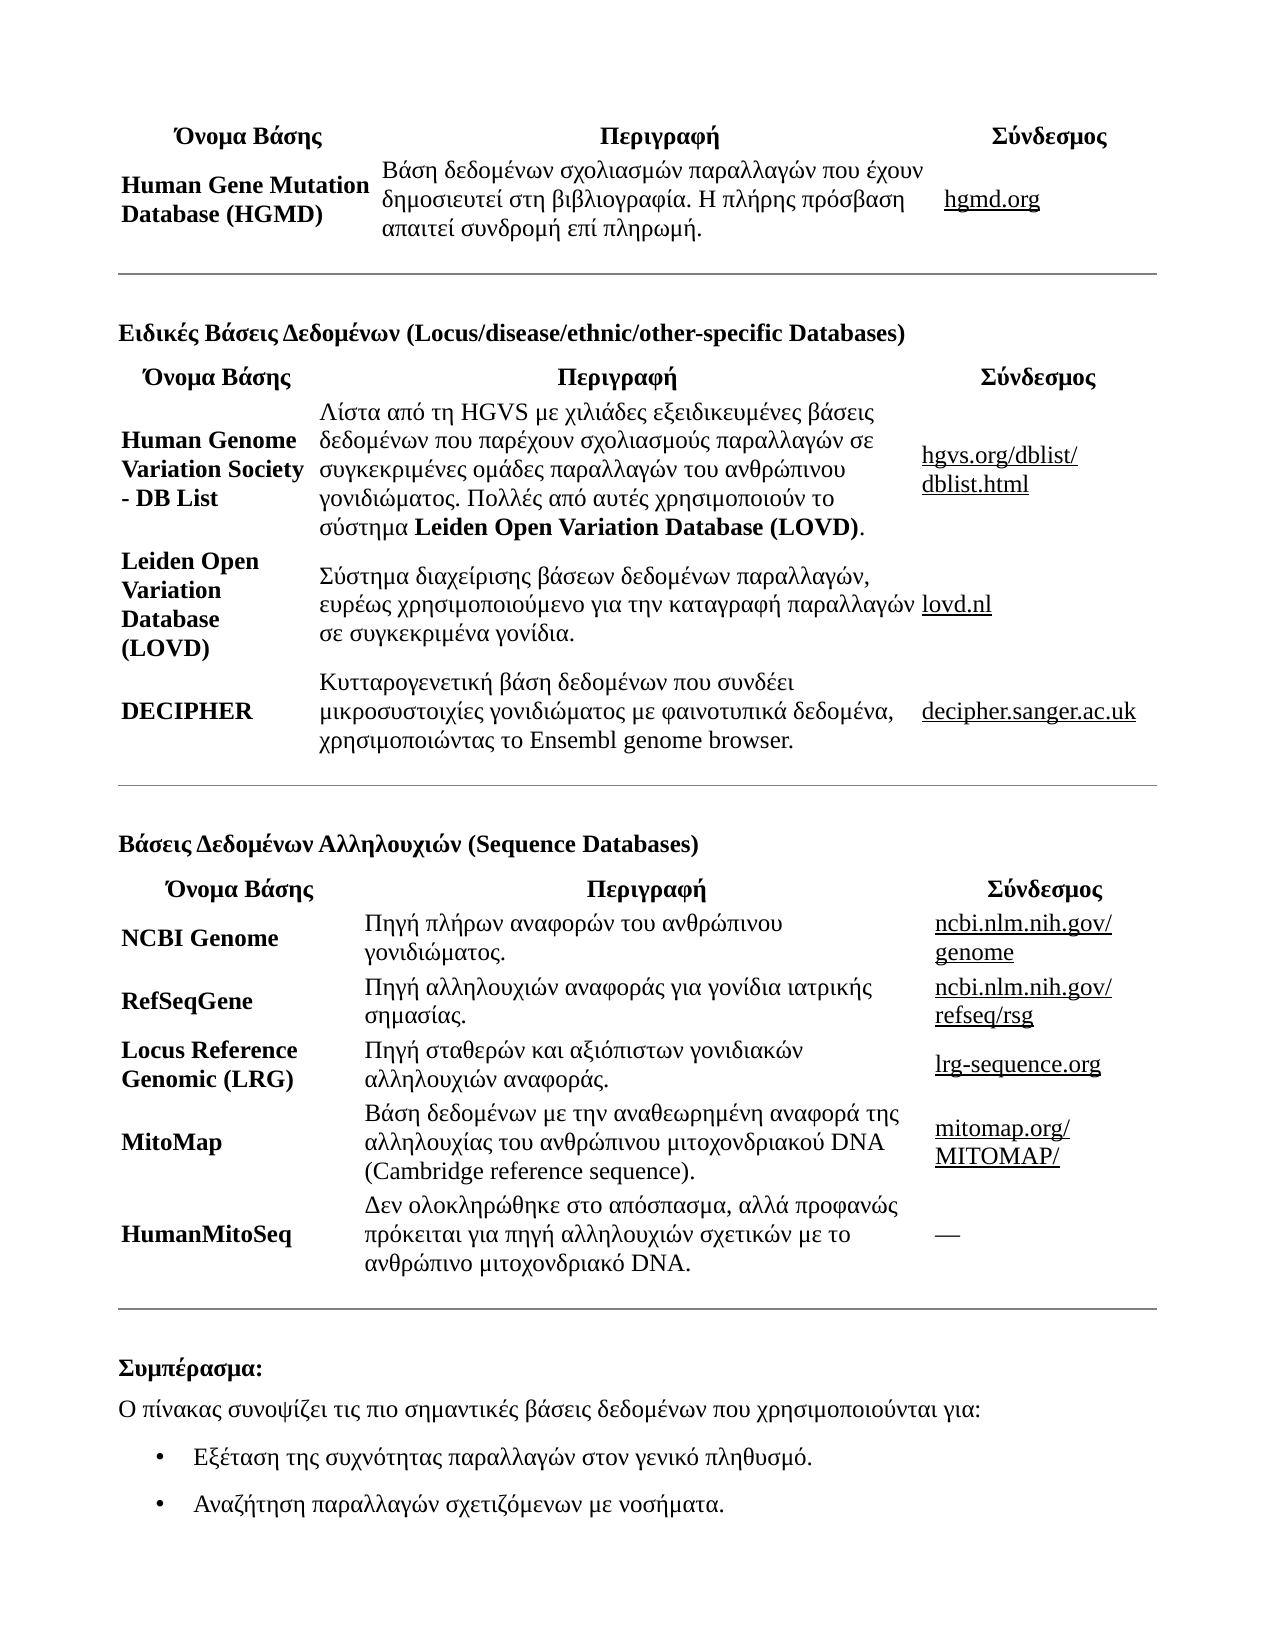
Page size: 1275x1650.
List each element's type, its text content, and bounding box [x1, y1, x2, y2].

table_header Σύνδεσμος [919, 359, 1157, 394]
table_cell Κυτταρογενετική βάση δεδομένων που συνδέει μικροσυστοιχίες γονιδιώματος με φαινοτυπικά δεδομένα, χρησιμοποιώντας το Ensembl genome browser. [316, 664, 919, 756]
table_header Περιγραφή [316, 359, 919, 394]
table_cell ncbi.nlm.nih.gov/refseq/rsg [932, 969, 1157, 1032]
table_cell Πηγή πλήρων αναφορών του ανθρώπινου γονιδιώματος. [361, 905, 932, 969]
table_cell NCBI Genome [118, 905, 361, 969]
text Ο πίνακας συνοψίζει τις πιο σημαντικές βάσεις δεδομένων που χρησιμοποιούνται για: [118, 1394, 1157, 1423]
subtitle Βάσεις Δεδομένων Αλληλουχιών (Sequence Databases) [118, 829, 1157, 858]
table_cell lrg-sequence.org [932, 1032, 1157, 1095]
table_header Όνομα Βάσης [118, 118, 379, 153]
table_header Σύνδεσμος [932, 871, 1157, 905]
subtitle Συμπέρασμα: [118, 1353, 1157, 1382]
table_header Όνομα Βάσης [118, 871, 361, 905]
list Αναζήτηση παραλλαγών σχετιζόμενων με νοσήματα. [156, 1489, 1157, 1518]
table_cell HumanMitoSeq [118, 1188, 361, 1279]
table_cell hgvs.org/dblist/dblist.html [919, 394, 1157, 543]
table_cell Λίστα από τη HGVS με χιλιάδες εξειδικευμένες βάσεις δεδομένων που παρέχουν σχολιασμούς παραλλαγών σε συγκεκριμένες ομάδες παραλλαγών του ανθρώπινου γονιδιώματος. Πολλές από αυτές χρησιμοποιούν το σύστημα Leiden Open Variation Database (LOVD). [316, 394, 919, 543]
table_cell Human Genome Variation Society - DB List [118, 394, 316, 543]
table_cell mitomap.org/MITOMAP/ [932, 1095, 1157, 1187]
table_cell decipher.sanger.ac.uk [919, 664, 1157, 756]
table_cell lovd.nl [919, 544, 1157, 664]
table_cell Πηγή σταθερών και αξιόπιστων γονιδιακών αλληλουχιών αναφοράς. [361, 1032, 932, 1095]
table_cell Πηγή αλληλουχιών αναφοράς για γονίδια ιατρικής σημασίας. [361, 969, 932, 1032]
table_header Περιγραφή [361, 871, 932, 905]
table_cell Βάση δεδομένων με την αναθεωρημένη αναφορά της αλληλουχίας του ανθρώπινου μιτοχονδριακού DNA (Cambridge reference sequence). [361, 1095, 932, 1187]
table_cell ncbi.nlm.nih.gov/genome [932, 905, 1157, 969]
table_cell Βάση δεδομένων σχολιασμών παραλλαγών που έχουν δημοσιευτεί στη βιβλιογραφία. Η πλήρης πρόσβαση απαιτεί συνδρομή επί πληρωμή. [379, 153, 941, 245]
table_cell Leiden Open Variation Database (LOVD) [118, 544, 316, 664]
table_cell DECIPHER [118, 664, 316, 756]
table_cell RefSeqGene [118, 969, 361, 1032]
table_cell — [932, 1188, 1157, 1279]
table_cell Human Gene Mutation Database (HGMD) [118, 153, 379, 245]
table_header Περιγραφή [379, 118, 941, 153]
table_cell hgmd.org [941, 153, 1157, 245]
subtitle Ειδικές Βάσεις Δεδομένων (Locus/disease/ethnic/other-specific Databases) [118, 318, 1157, 347]
table_cell Σύστημα διαχείρισης βάσεων δεδομένων παραλλαγών, ευρέως χρησιμοποιούμενο για την καταγραφή παραλλαγών σε συγκεκριμένα γονίδια. [316, 544, 919, 664]
table_header Σύνδεσμος [941, 118, 1157, 153]
table_header Όνομα Βάσης [118, 359, 316, 394]
table_cell MitoMap [118, 1095, 361, 1187]
table_cell Locus Reference Genomic (LRG) [118, 1032, 361, 1095]
list Εξέταση της συχνότητας παραλλαγών στον γενικό πληθυσμό. [156, 1442, 1157, 1470]
table_cell Δεν ολοκληρώθηκε στο απόσπασμα, αλλά προφανώς πρόκειται για πηγή αλληλουχιών σχετικών με το ανθρώπινο μιτοχονδριακό DNA. [361, 1188, 932, 1279]
